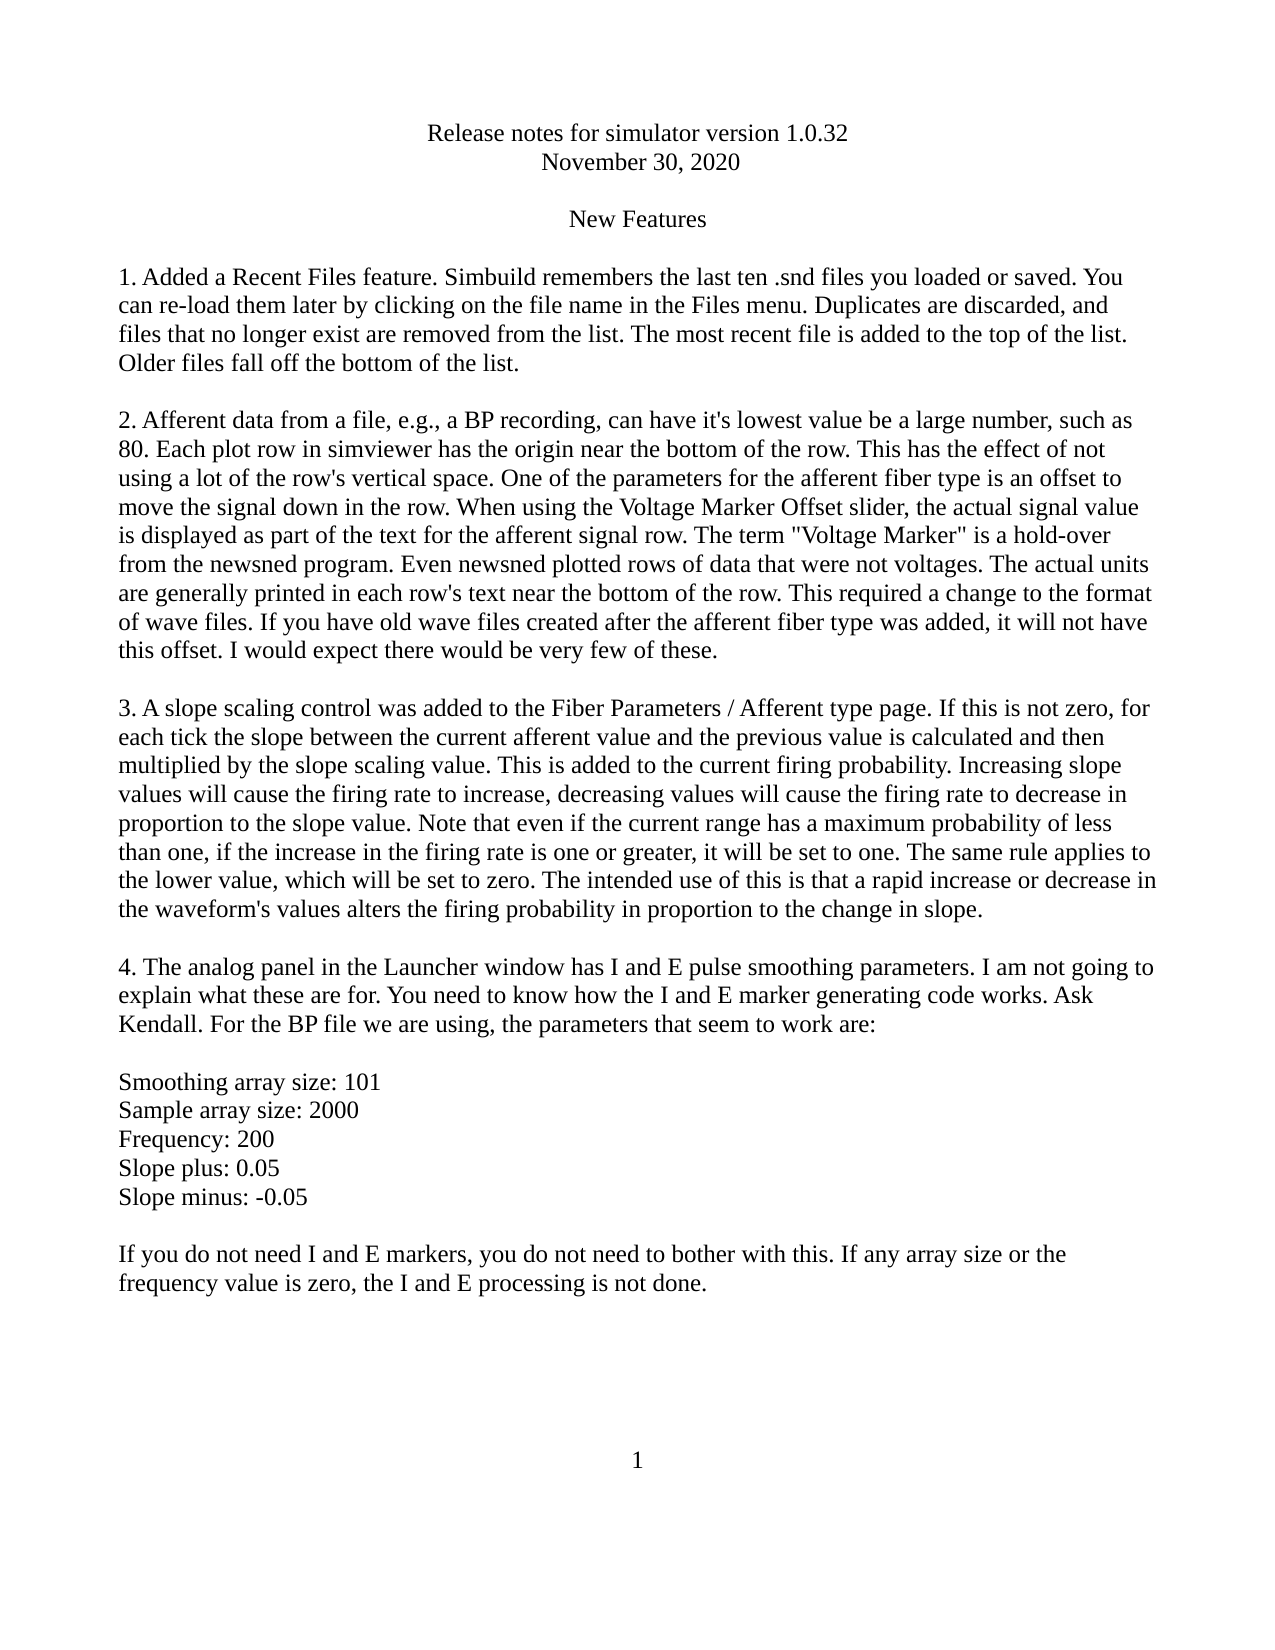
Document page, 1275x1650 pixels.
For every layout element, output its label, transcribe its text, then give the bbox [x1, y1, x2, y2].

text If you do not need I and E markers, you do not need to bother with this. If any array size or the frequency value is zero, the I and E processing is not done. [118, 1239, 1157, 1297]
text Frequency: 200 [118, 1124, 1157, 1153]
text 3. A slope scaling control was added to the Fiber Parameters / Afferent type page. If this is not zero, for each tick the slope between the current afferent value and the previous value is calculated and then multiplied by the slope scaling value. This is added to the current firing probability. Increasing slope values will cause the firing rate to increase, decreasing values will cause the firing rate to decrease in proportion to the slope value. Note that even if the current range has a maximum probability of less than one, if the increase in the firing rate is one or greater, it will be set to one. The same rule applies to the lower value, which will be set to zero. The intended use of this is that a rapid increase or decrease in the waveform's values alters the firing probability in proportion to the change in slope. [118, 693, 1157, 923]
text Sample array size: 2000 [118, 1096, 1157, 1124]
text Slope plus: 0.05 [118, 1153, 1157, 1182]
text New Features [118, 204, 1157, 233]
text Slope minus: -0.05 [118, 1182, 1157, 1211]
text 4. The analog panel in the Launcher window has I and E pulse smoothing parameters. I am not going to explain what these are for. You need to know how the I and E marker generating code works. Ask Kendall. For the BP file we are using, the parameters that seem to work are: [118, 952, 1157, 1038]
text November 30, 2020 [118, 147, 1157, 176]
text Release notes for simulator version 1.0.32 [118, 118, 1157, 147]
text 2. Afferent data from a file, e.g., a BP recording, can have it's lowest value be a large number, such as 80. Each plot row in simviewer has the origin near the bottom of the row. This has the effect of not using a lot of the row's vertical space. One of the parameters for the afferent fiber type is an offset to move the signal down in the row. When using the Voltage Marker Offset slider, the actual signal value is displayed as part of the text for the afferent signal row. The term "Voltage Marker" is a hold-over from the newsned program. Even newsned plotted rows of data that were not voltages. The actual units are generally printed in each row's text near the bottom of the row. This required a change to the format of wave files. If you have old wave files created after the afferent fiber type was added, it will not have this offset. I would expect there would be very few of these. [118, 406, 1157, 664]
text 1. Added a Recent Files feature. Simbuild remembers the last ten .snd files you loaded or saved. You can re-load them later by clicking on the file name in the Files menu. Duplicates are discarded, and files that no longer exist are removed from the list. The most recent file is added to the top of the list. Older files fall off the bottom of the list. [118, 262, 1157, 377]
text Smoothing array size: 101 [118, 1067, 1157, 1096]
